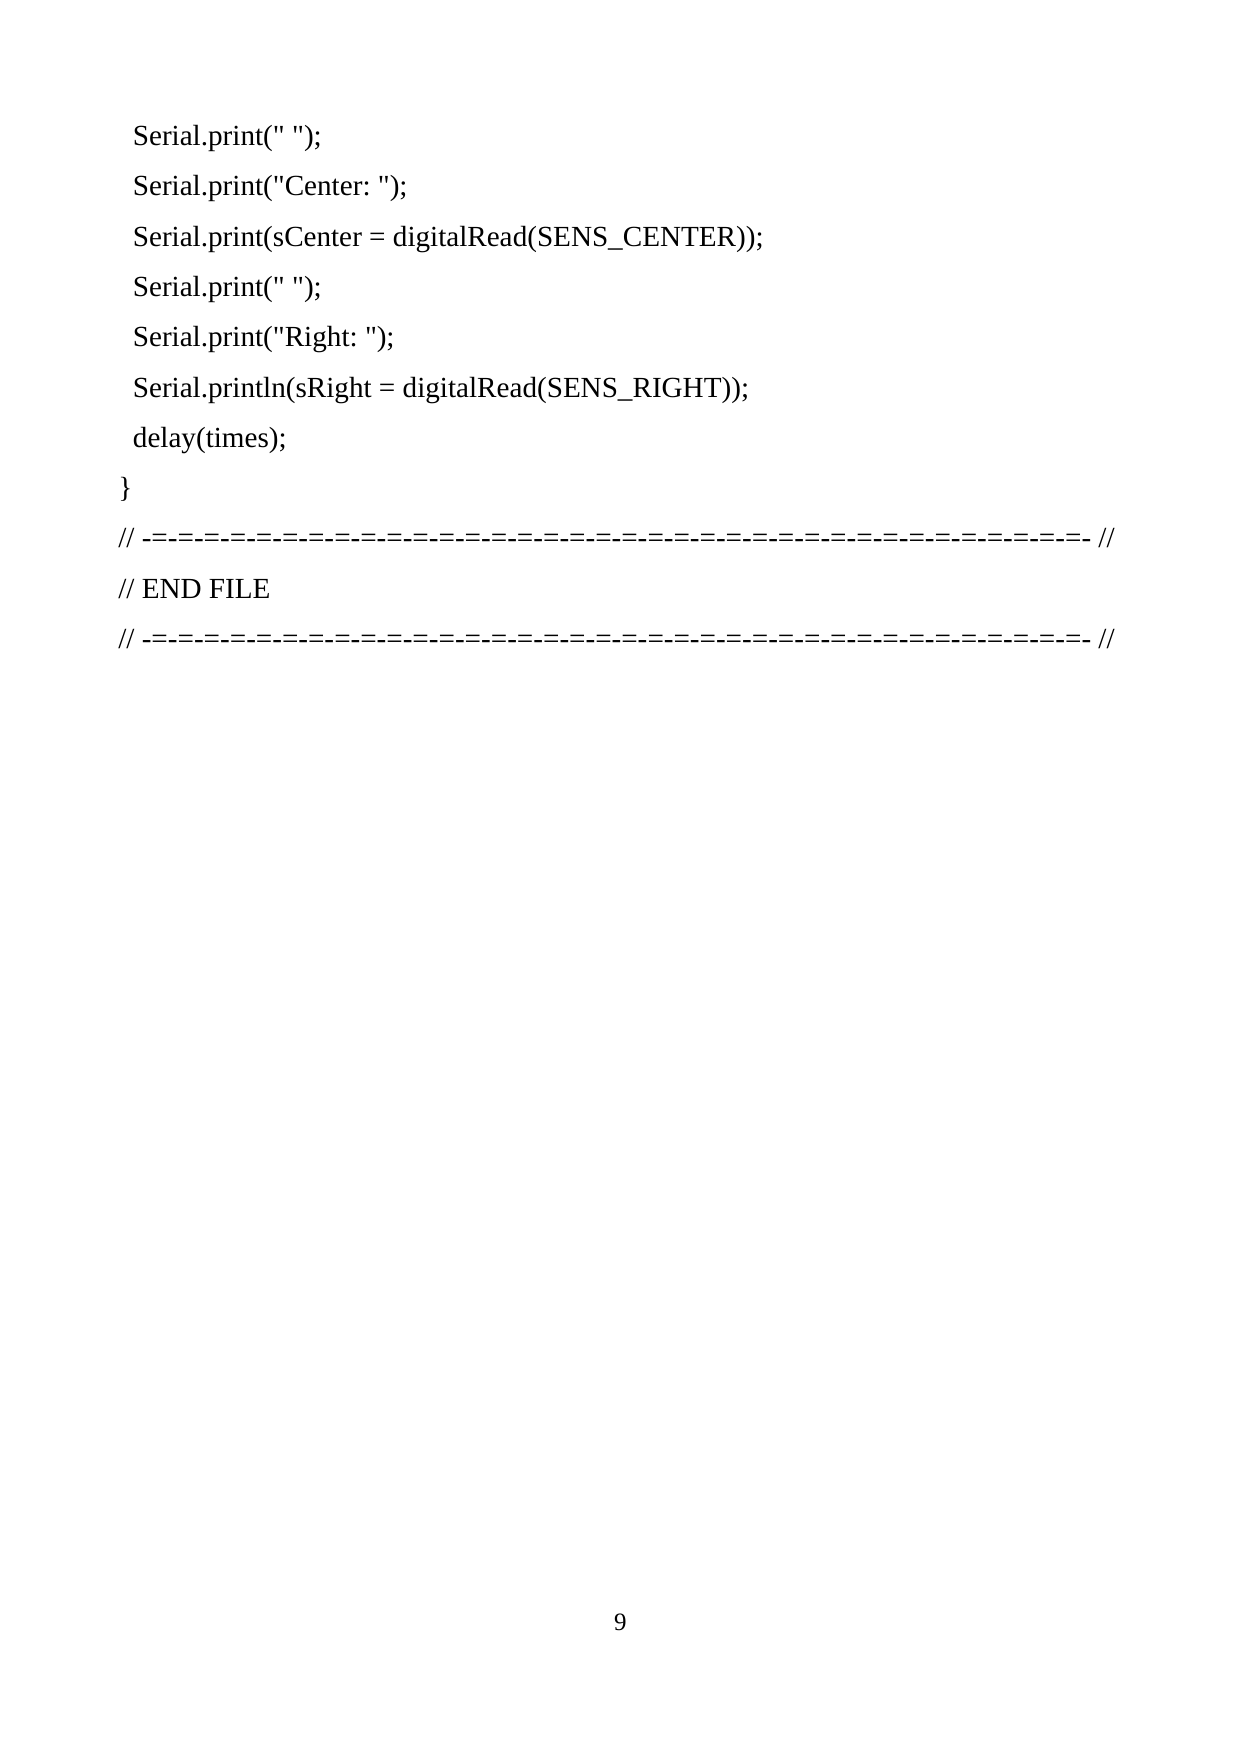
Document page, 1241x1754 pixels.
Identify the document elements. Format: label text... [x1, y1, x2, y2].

text delay(times); [118, 420, 1122, 453]
text // -=-=-=-=-=-=-=-=-=-=-=-=-=-=-=-=-=-=-=-=-=-=-=-=-=-=-=-=-=-=-=-=-=-=-=-=- // [118, 521, 1122, 554]
text Serial.print("Center: "); [118, 168, 1122, 202]
text Serial.print("Right: "); [118, 319, 1122, 353]
text Serial.println(sRight = digitalRead(SENS_RIGHT)); [118, 370, 1122, 403]
text // END FILE [118, 571, 1122, 604]
text // -=-=-=-=-=-=-=-=-=-=-=-=-=-=-=-=-=-=-=-=-=-=-=-=-=-=-=-=-=-=-=-=-=-=-=-=- // [118, 621, 1122, 655]
text } [118, 470, 1122, 504]
text Serial.print(sCenter = digitalRead(SENS_CENTER)); [118, 219, 1122, 252]
text Serial.print(" "); [118, 118, 1122, 152]
text Serial.print(" "); [118, 269, 1122, 303]
